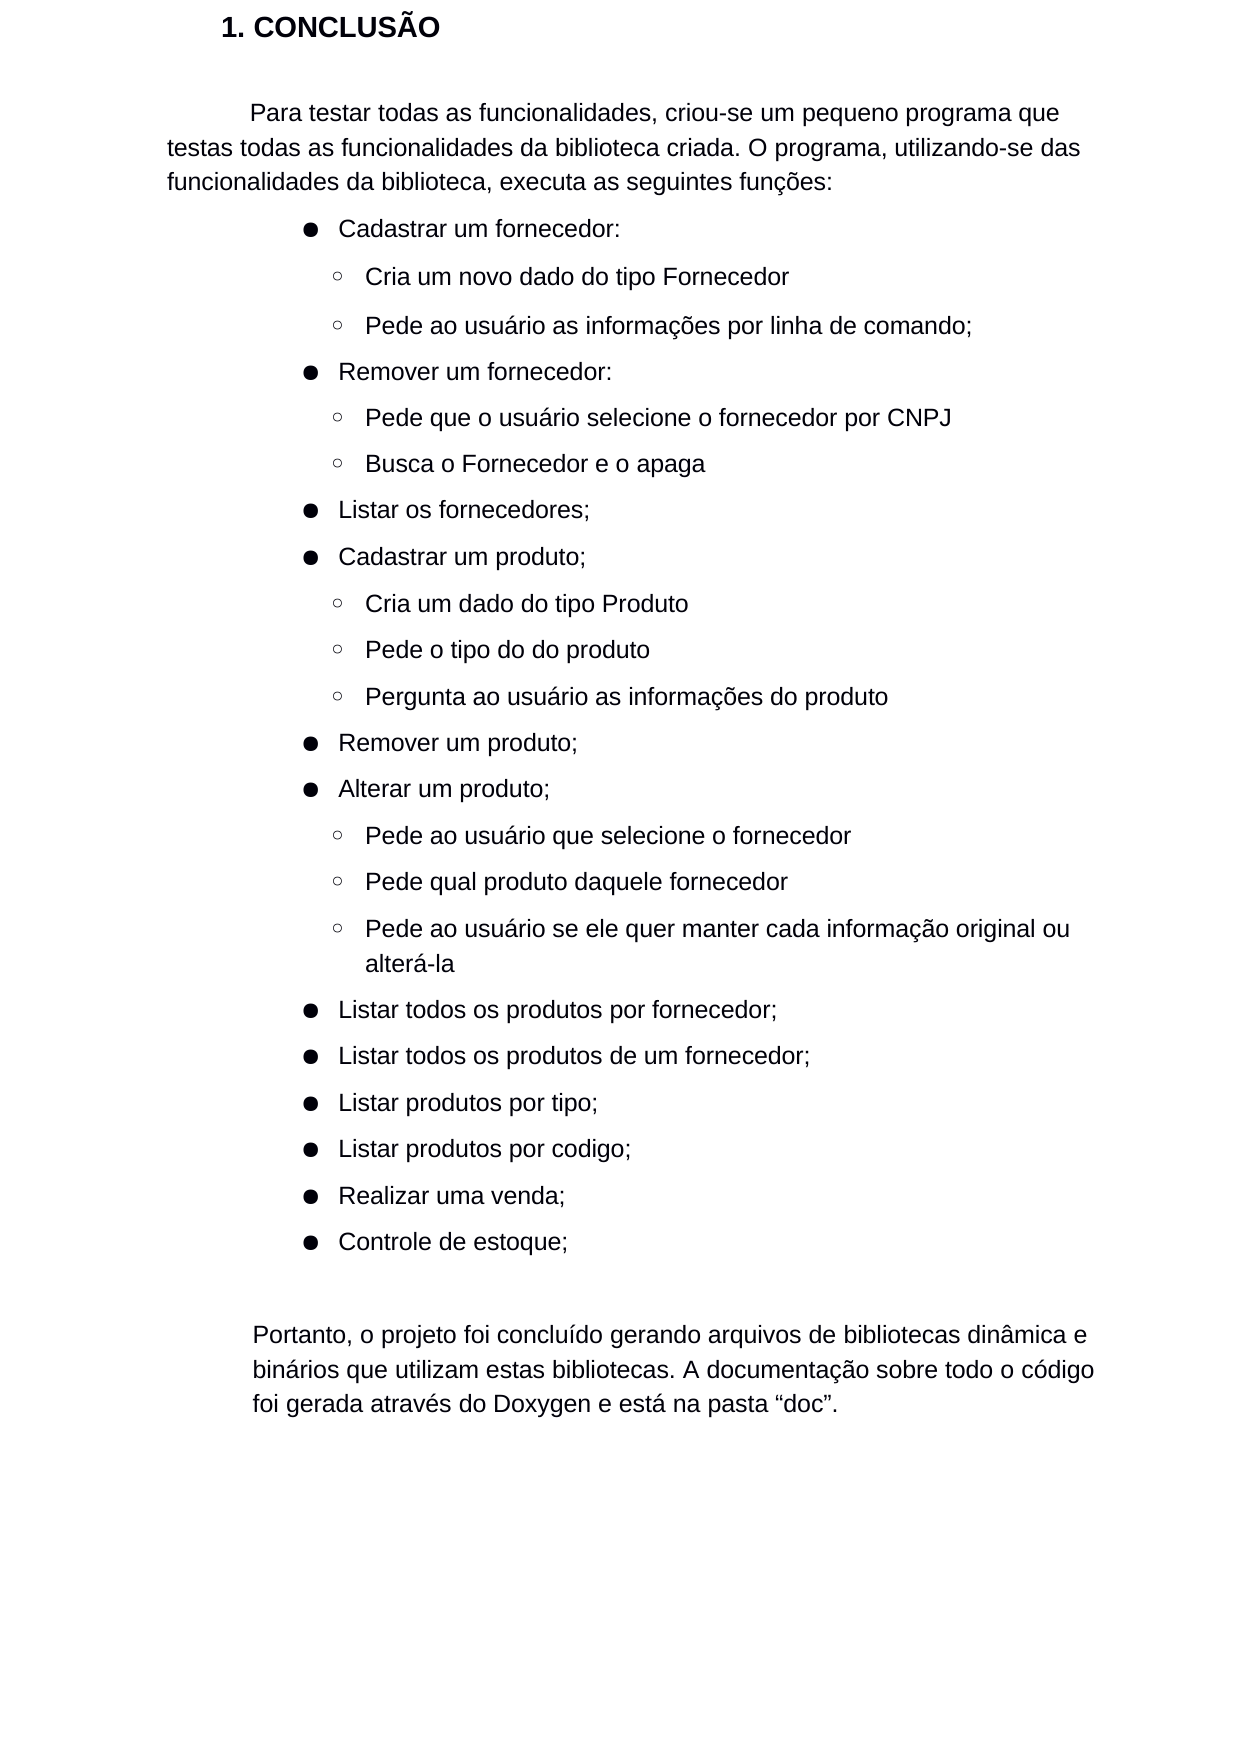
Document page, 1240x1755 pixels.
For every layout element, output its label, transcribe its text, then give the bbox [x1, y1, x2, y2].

list Realizar uma venda; [301, 1181, 1129, 1209]
list Pede ao usuário se ele quer manter cada informação original ou alterá-la [327, 914, 1129, 977]
list Pede ao usuário que selecione o fornecedor [327, 821, 1129, 850]
list Pede o tipo do do produto [327, 635, 1129, 664]
list Portanto, o projeto foi concluído gerando arquivos de bibliotecas dinâmica e binários que utilizam estas bibliotecas. A documentação sobre todo o código foi gerada através do Doxygen e está na pasta “doc”. [215, 1320, 1129, 1418]
list Pergunta ao usuário as informações do produto [327, 682, 1129, 710]
list Remover um fornecedor: [301, 357, 1111, 386]
list Cria um novo dado do tipo Fornecedor [327, 262, 1066, 291]
list Listar todos os produtos por fornecedor; [301, 995, 1129, 1024]
list Listar produtos por tipo; [301, 1088, 1129, 1117]
list Pede qual produto daquele fornecedor [327, 867, 1129, 896]
list Listar todos os produtos de um fornecedor; [301, 1041, 1129, 1070]
list Cria um dado do tipo Produto [327, 589, 1129, 617]
list Controle de estoque; [301, 1227, 1129, 1256]
text Para testar todas as funcionalidades, criou-se um pequeno programa que testas todas as funcionalidades da biblioteca criada. O programa, utilizando-se das funcionalidades da biblioteca, executa as seguintes funções: [167, 98, 1111, 196]
list Remover um produto; [301, 728, 1129, 757]
list Pede que o usuário selecione o fornecedor por CNPJ [327, 403, 1111, 432]
list Listar produtos por codigo; [301, 1134, 1129, 1163]
list Pede ao usuário as informações por linha de comando; [327, 311, 1066, 339]
list Alterar um produto; [301, 774, 1129, 803]
list Cadastrar um produto; [301, 542, 1129, 571]
list Listar os fornecedores; [301, 496, 1096, 524]
list Busca o Fornecedor e o apaga [327, 449, 1111, 478]
list Cadastrar um fornecedor: [301, 213, 1066, 242]
list CONCLUSÃO [221, 10, 1139, 44]
